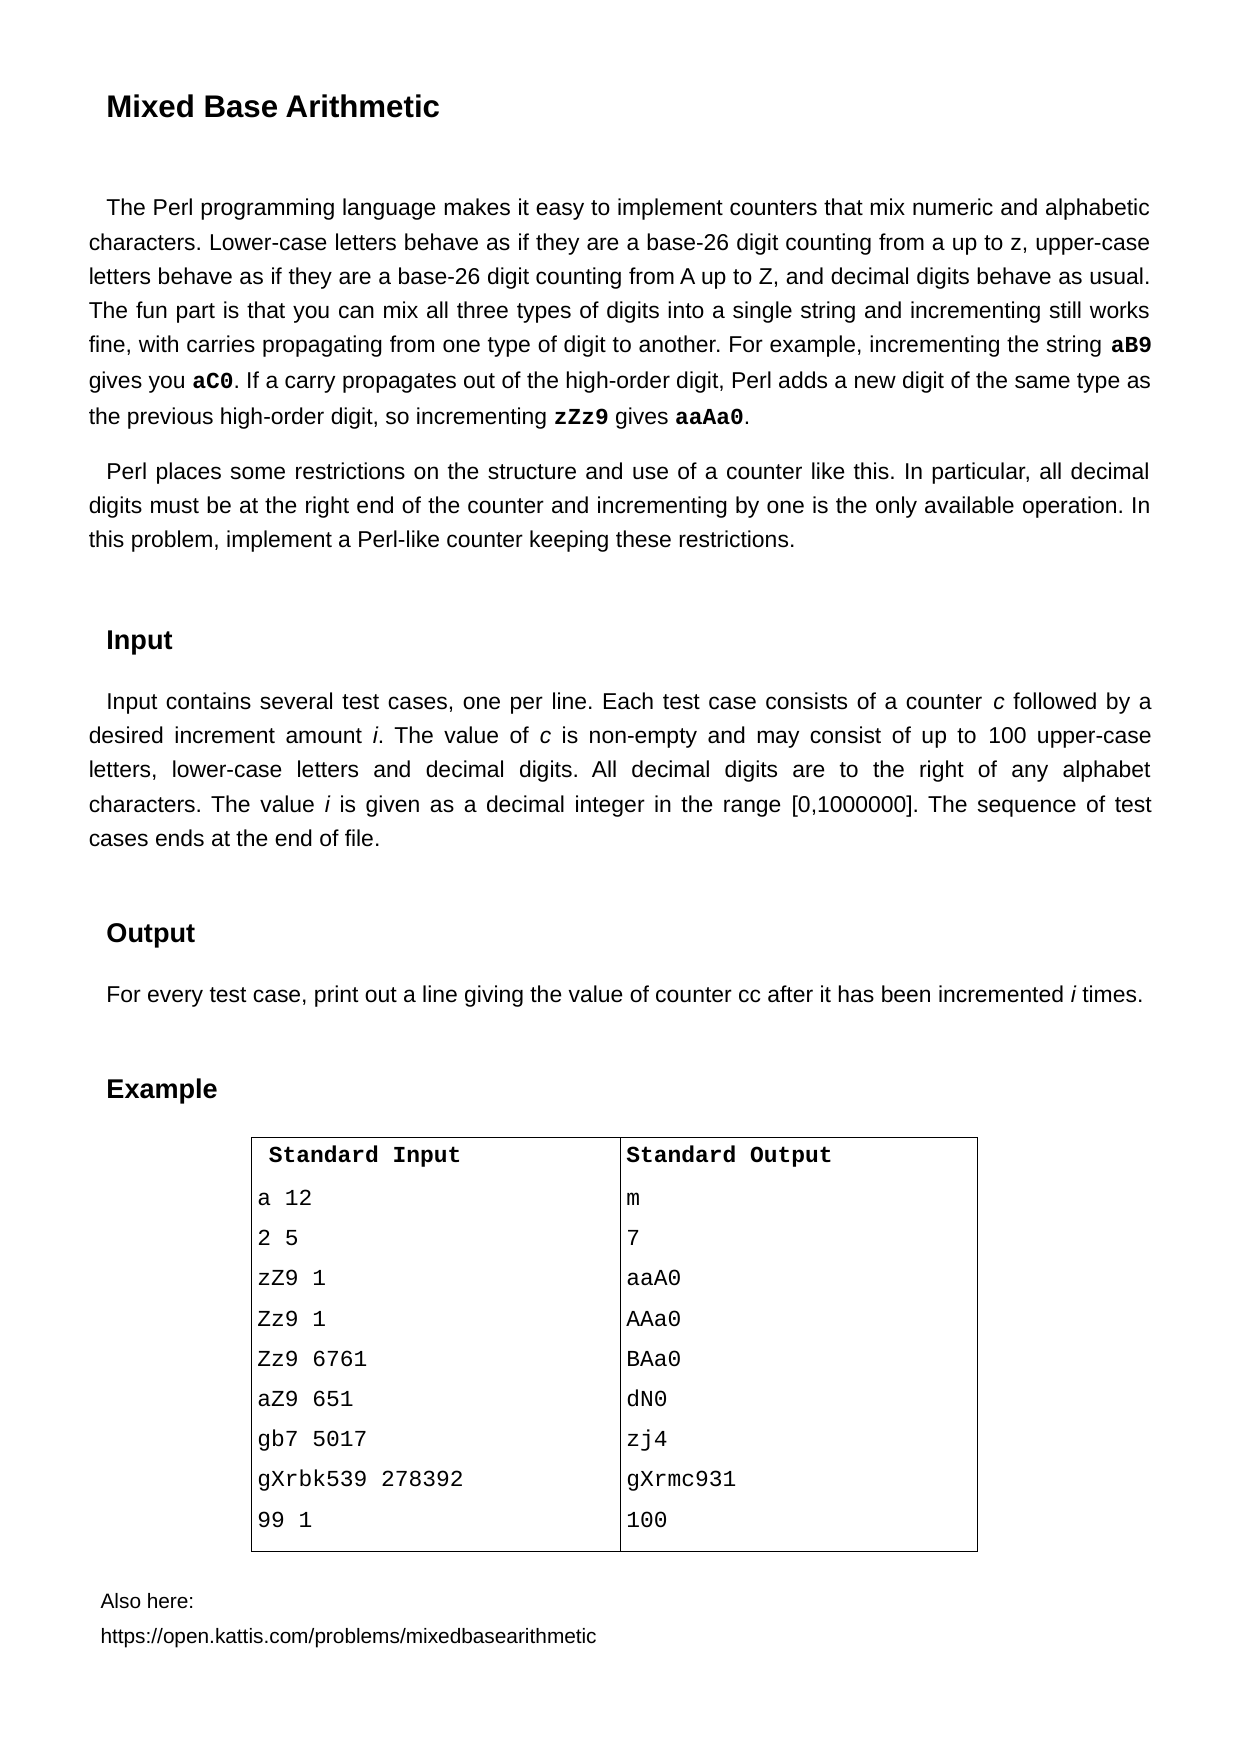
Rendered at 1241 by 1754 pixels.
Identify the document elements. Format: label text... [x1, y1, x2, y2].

text Also here: [88, 1589, 1152, 1613]
text https://open.kattis.com/problems/mixedbasearithmetic [88, 1624, 1152, 1648]
text Output [88, 917, 1152, 948]
text Input contains several test cases, one per line. Each test case consists of a counter c followed by a desired increment amount i. The value of c is non-empty and may consist of up to 100 upper-case letters, lower-case letters and decimal digits. All decimal digits are to the right of any alphabet characters. The value i is given as a decimal integer in the range [0,1000000]. The sequence of test cases ends at the end of file. [88, 688, 1152, 851]
table_cell m 7 aaA0 AAa0 BAa0 dN0 zj4 gXrmc931 100 [621, 1181, 977, 1551]
table_cell a 12 2 5 zZ9 1 Zz9 1 Zz9 6761 aZ9 651 gb7 5017 gXrbk539 278392 99 1 [252, 1181, 620, 1551]
table_header Standard Output [621, 1138, 977, 1181]
text For every test case, print out a line giving the value of counter cc after it has been incremented i times. [88, 981, 1152, 1007]
text Mixed Base Arithmetic [88, 88, 1152, 124]
text The Perl programming language makes it easy to implement counters that mix numeric and alphabetic characters. Lower-case letters behave as if they are a base-26 digit counting from a up to z, upper-case letters behave as if they are a base-26 digit counting from A up to Z, and decimal digits behave as usual. The fun part is that you can mix all three types of digits into a single string and incrementing still works fine, with carries propagating from one type of digit to another. For example, incrementing the string aB9 gives you aC0. If a carry propagates out of the high-order digit, Perl adds a new digit of the same type as the previous high-order digit, so incrementing zZz9 gives aaAa0. [88, 194, 1152, 432]
table_header Standard Input [252, 1138, 620, 1181]
text Perl places some restrictions on the structure and use of a counter like this. In particular, all decimal digits must be at the right end of the counter and incrementing by one is the only available operation. In this problem, implement a Perl-like counter keeping these restrictions. [88, 458, 1152, 552]
text Input [88, 624, 1152, 655]
text Example [88, 1073, 1152, 1104]
